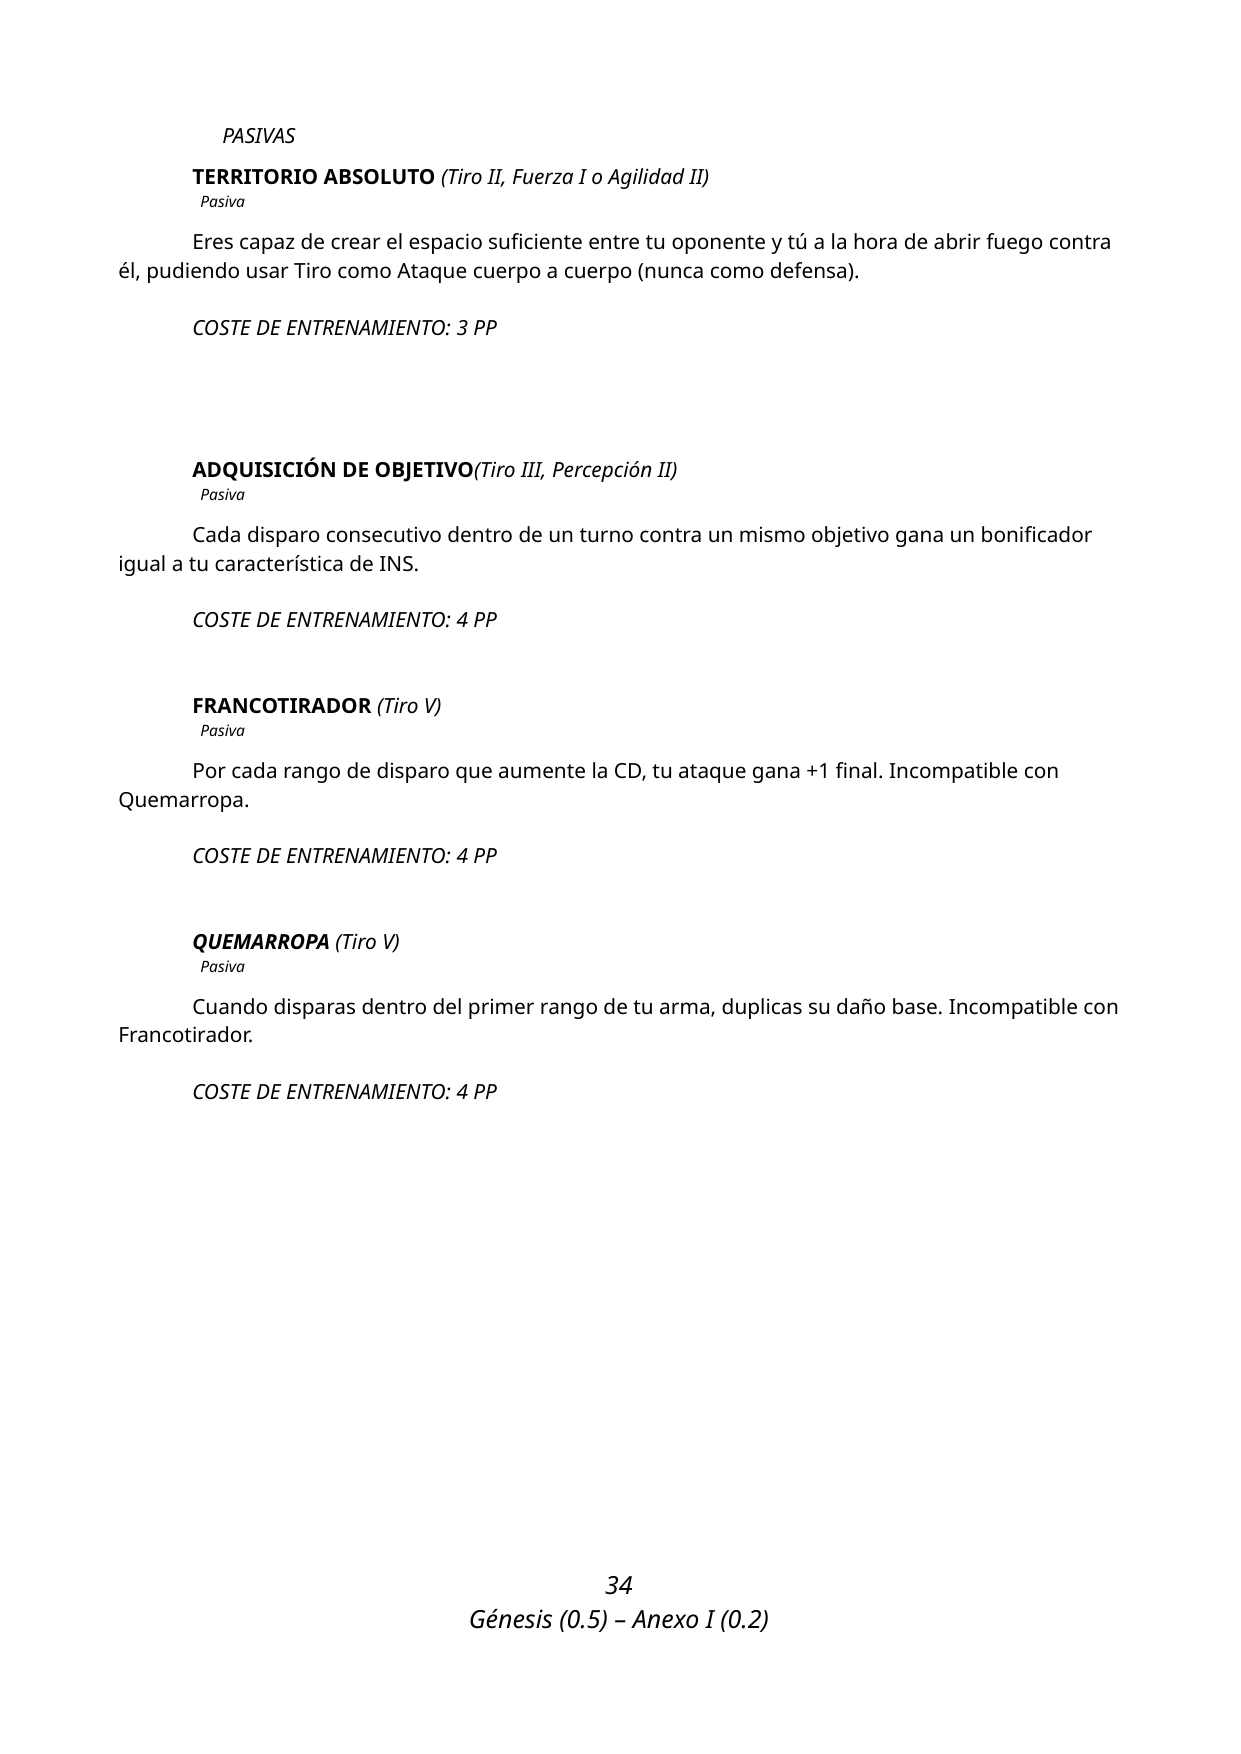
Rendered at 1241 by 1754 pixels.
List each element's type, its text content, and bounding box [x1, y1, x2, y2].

text Cuando disparas dentro del primer rango de tu arma, duplicas su daño base. Incompatible con Francotirador. [118, 992, 1122, 1049]
text Pasiva [192, 719, 1122, 756]
subtitle PASIVAS [118, 118, 1122, 150]
text Cada disparo consecutivo dentro de un turno contra un mismo objetivo gana un bonificador igual a tu característica de INS. [118, 520, 1122, 577]
text QUEMARROPA (Tiro V) [118, 927, 1122, 955]
text COSTE DE ENTRENAMIENTO: 4 PP [118, 842, 1122, 870]
text Eres capaz de crear el espacio suficiente entre tu oponente y tú a la hora de abrir fuego contra él, pudiendo usar Tiro como Ataque cuerpo a cuerpo (nunca como defensa). [118, 227, 1122, 284]
text COSTE DE ENTRENAMIENTO: 3 PP [118, 313, 1122, 341]
text Por cada rango de disparo que aumente la CD, tu ataque gana +1 final. Incompatible con Quemarropa. [118, 756, 1122, 813]
text Pasiva [192, 191, 1122, 227]
text FRANCOTIRADOR (Tiro V) [118, 691, 1122, 719]
text ADQUISICIÓN DE OBJETIVO(Tiro III, Percepción II) [118, 455, 1122, 483]
text Pasiva [192, 483, 1122, 520]
text COSTE DE ENTRENAMIENTO: 4 PP [118, 606, 1122, 634]
text COSTE DE ENTRENAMIENTO: 4 PP [118, 1077, 1122, 1106]
text Pasiva [192, 955, 1122, 992]
text TERRITORIO ABSOLUTO (Tiro II, Fuerza I o Agilidad II) [118, 162, 1122, 191]
